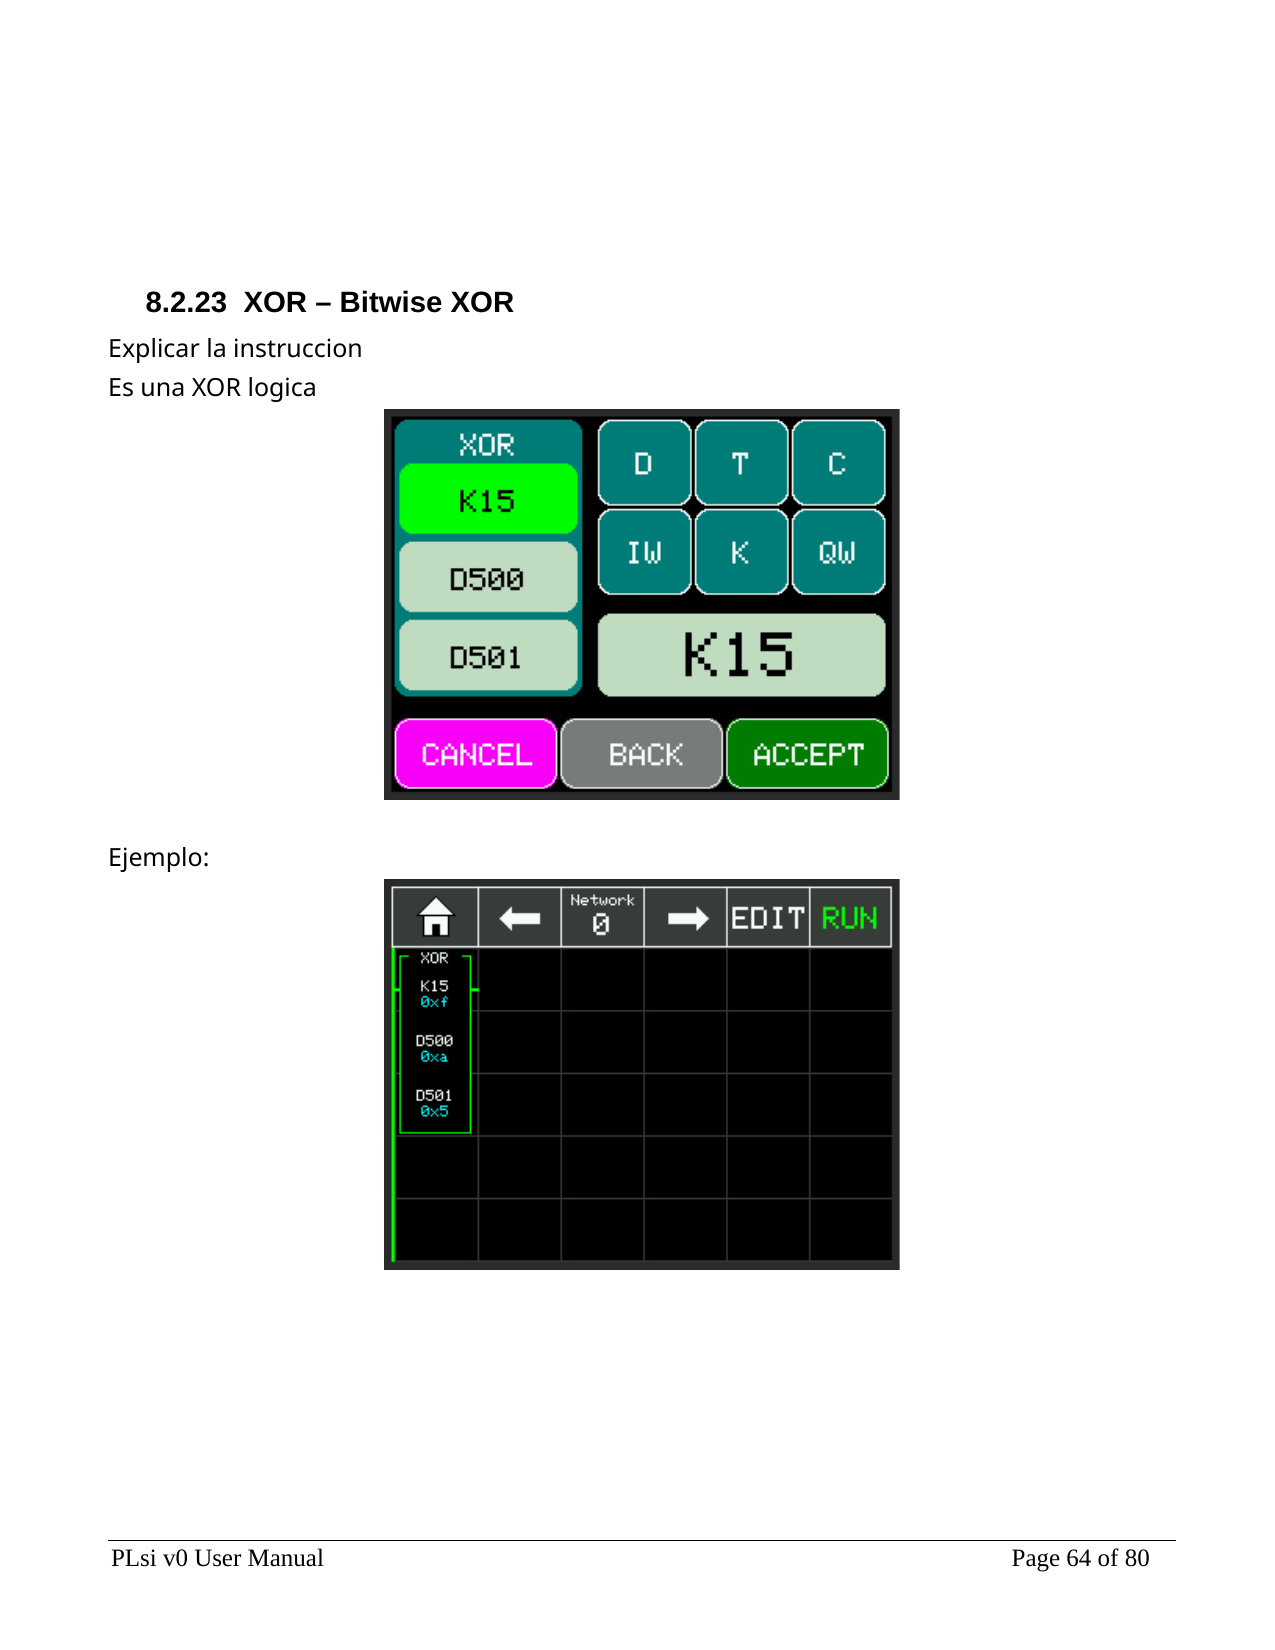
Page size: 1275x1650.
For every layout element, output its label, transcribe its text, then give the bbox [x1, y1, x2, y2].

text Es una XOR logica [108, 370, 1176, 404]
subtitle 8.2.23 XOR – Bitwise XOR [145, 285, 1176, 318]
picture [384, 409, 900, 800]
text Ejemplo: [108, 840, 1176, 874]
picture [384, 879, 900, 1270]
text Explicar la instruccion [108, 331, 1176, 365]
